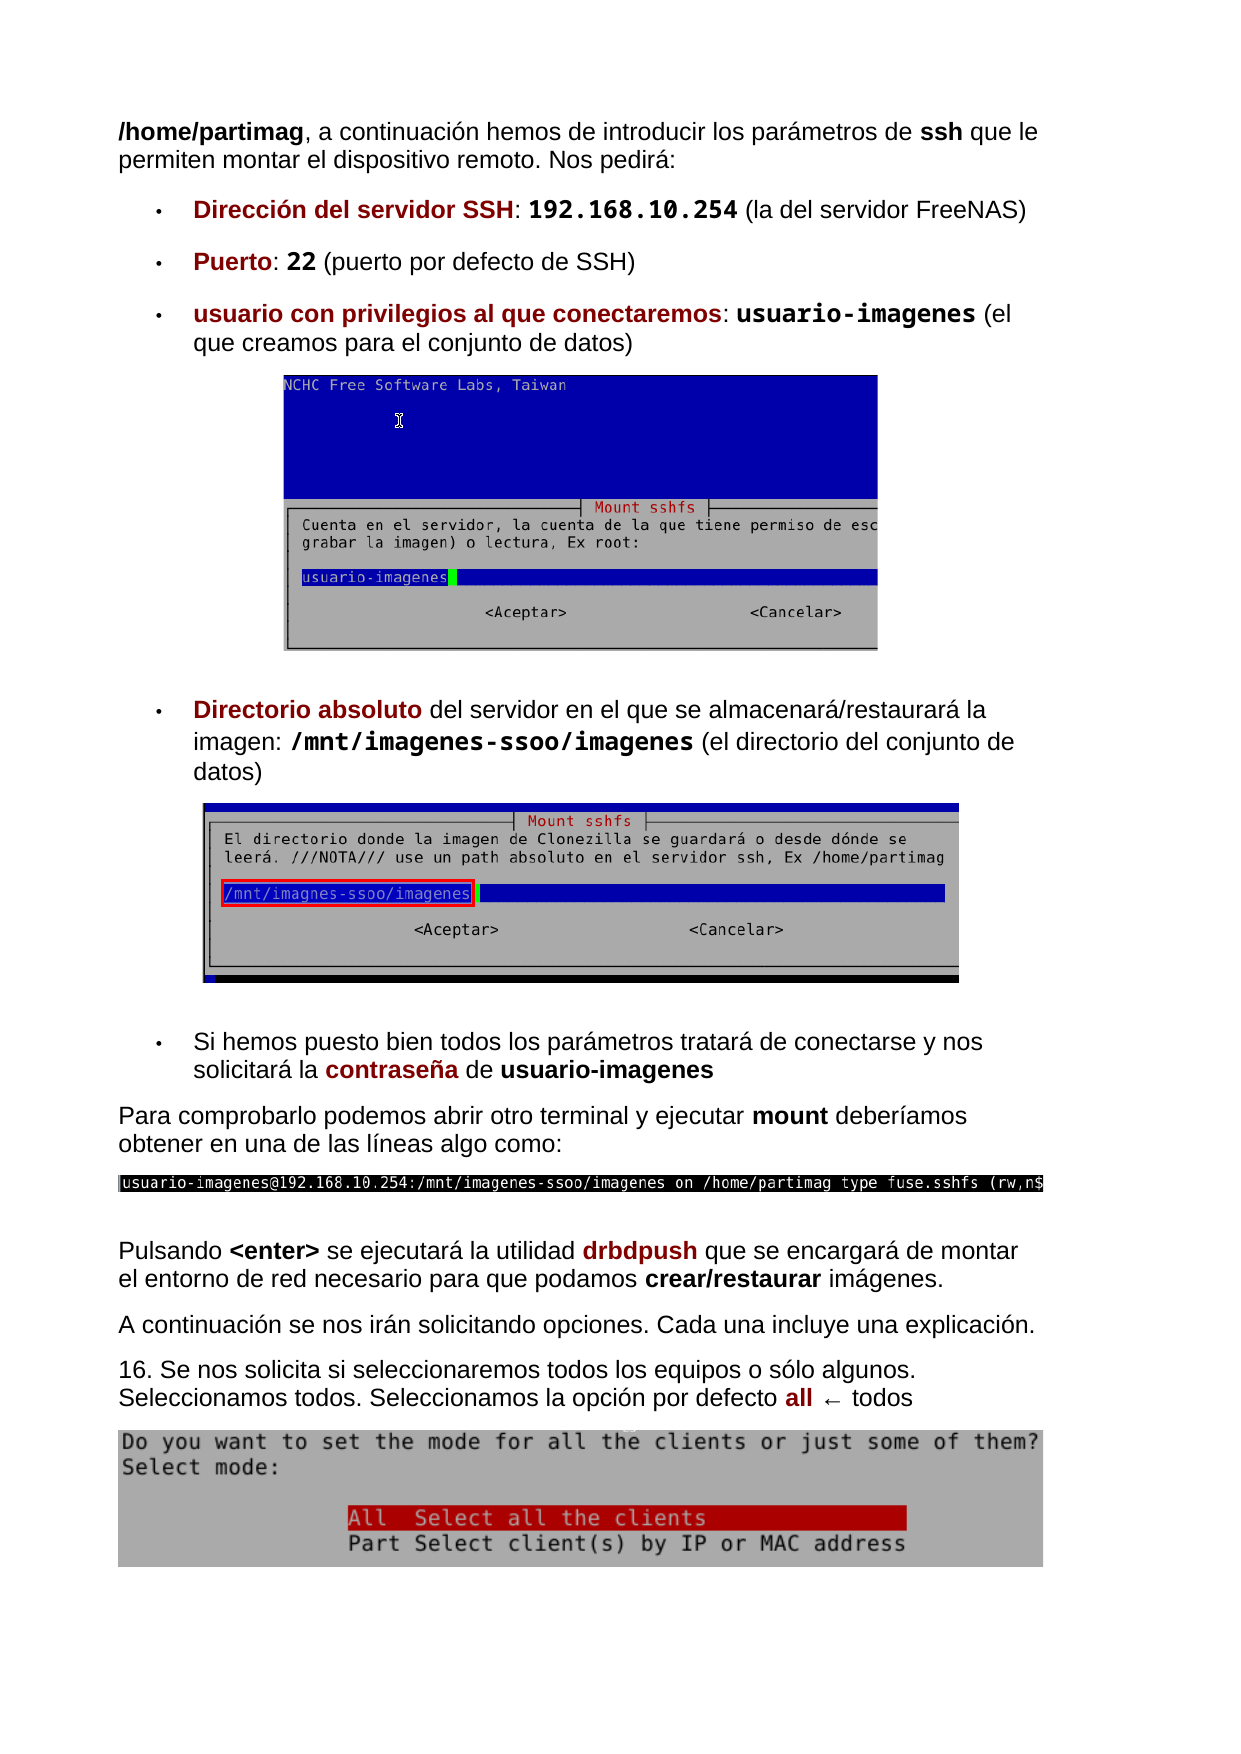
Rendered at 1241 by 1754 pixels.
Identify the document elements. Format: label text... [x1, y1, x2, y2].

list Si hemos puesto bien todos los parámetros tratará de conectarse y nos solicitará la contraseña de usuario-imagenes [156, 1028, 1043, 1084]
list Dirección del servidor SSH: 192.168.10.254 (la del servidor FreeNAS) [156, 192, 1043, 226]
text /home/partimag, a continuación hemos de introducir los parámetros de ssh que le permiten montar el dispositivo remoto. Nos pedirá: [118, 118, 1043, 174]
text 16. Se nos solicita si seleccionaremos todos los equipos o sólo algunos. Seleccionamos todos. Seleccionamos la opción por defecto all ← todos [118, 1356, 1043, 1412]
list Directorio absoluto del servidor en el que se almacenará/restaurará la imagen: /mnt/imagenes-ssoo/imagenes (el directorio del conjunto de datos) [156, 696, 1043, 786]
text Pulsando <enter> se ejecutará la utilidad drbdpush que se encargará de montar el entorno de red necesario para que podamos crear/restaurar imágenes. [118, 1237, 1043, 1293]
list Puerto: 22 (puerto por defecto de SSH) [156, 243, 1043, 277]
text Para comprobarlo podemos abrir otro terminal y ejecutar mount deberíamos obtener en una de las líneas algo como: [118, 1101, 1043, 1157]
text A continuación se nos irán solicitando opciones. Cada una incluye una explicación. [118, 1311, 1043, 1339]
picture [202, 803, 959, 983]
picture [283, 375, 878, 651]
picture [118, 1175, 1044, 1192]
list usuario con privilegios al que conectaremos: usuario-imagenes (el que creamos para el conjunto de datos) [156, 295, 1043, 357]
picture [118, 1430, 1044, 1567]
